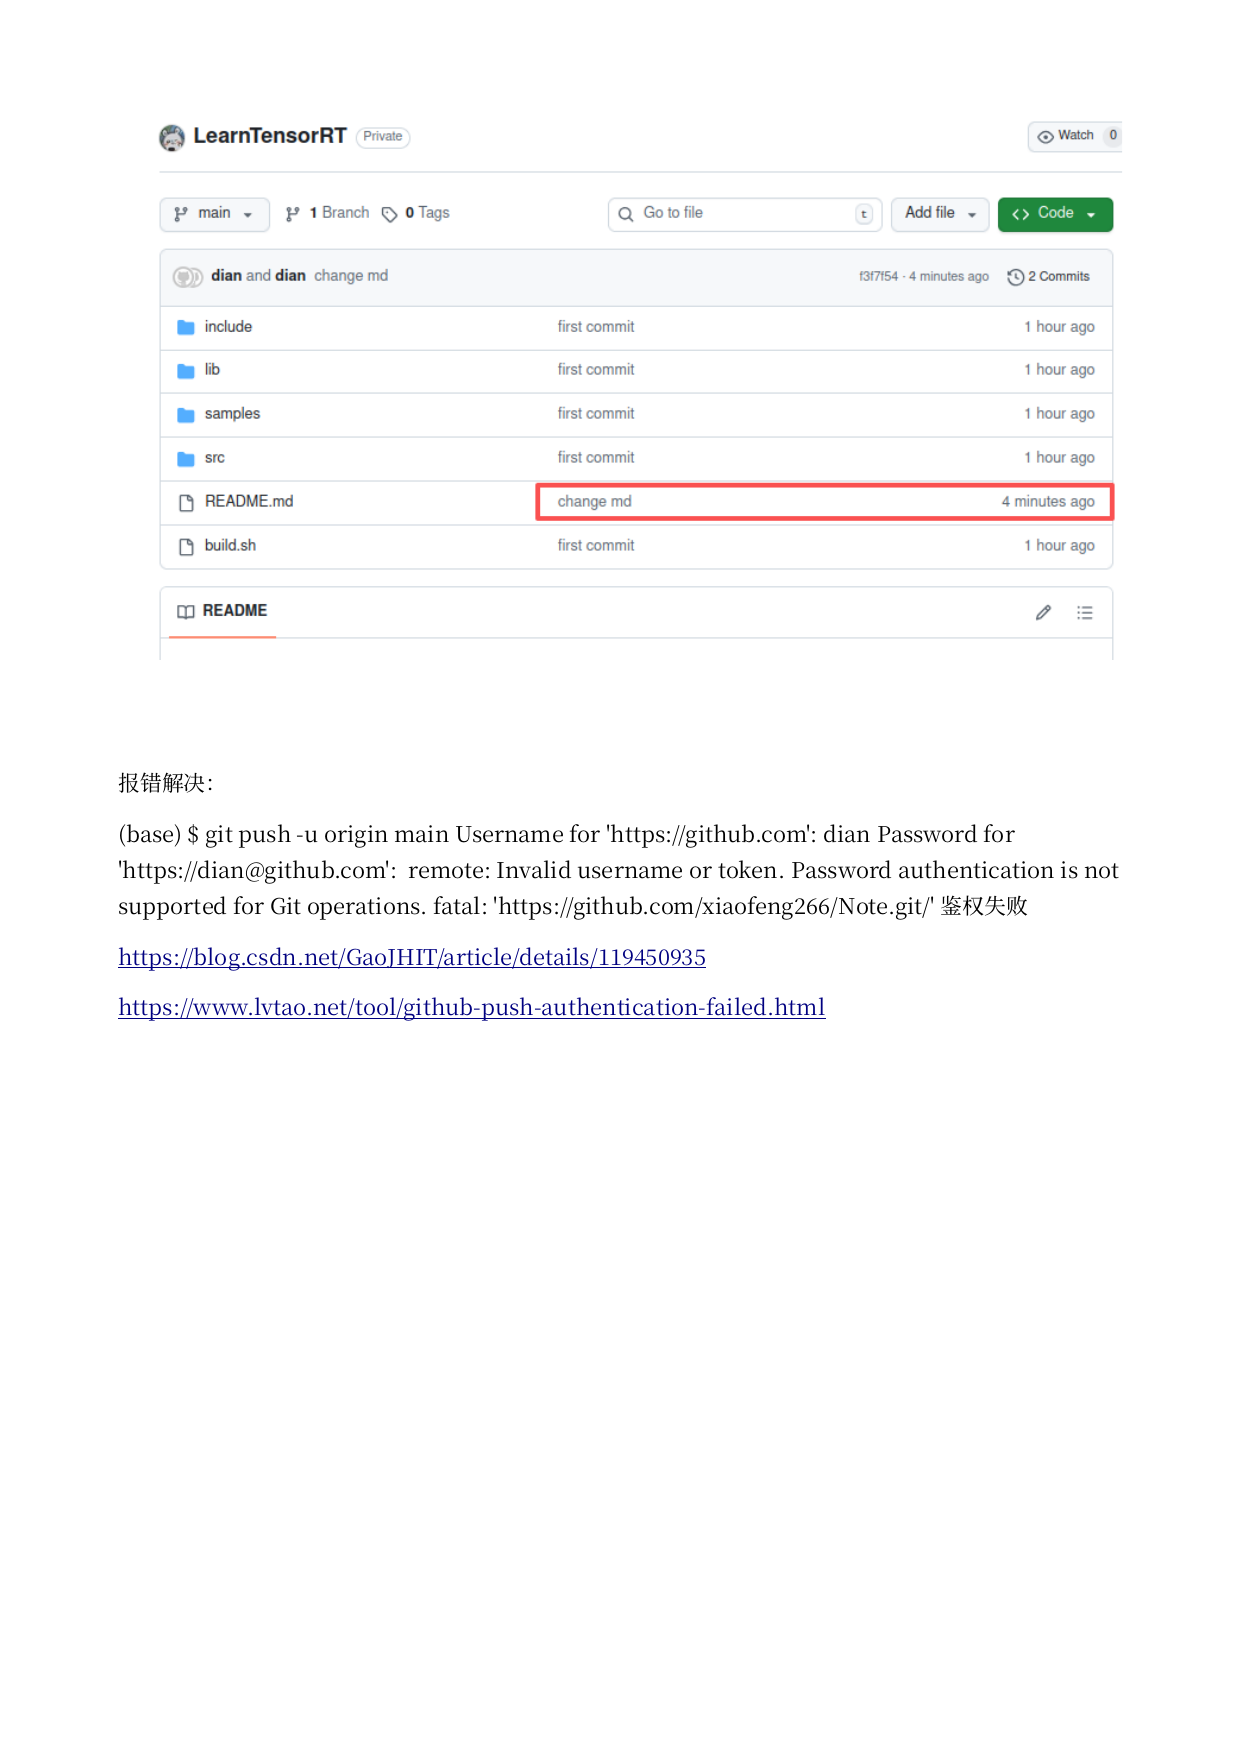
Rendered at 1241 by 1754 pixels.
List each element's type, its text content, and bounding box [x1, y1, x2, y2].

text (base) $ git push -u origin main Username for 'https://github.com': dian Password for 'https://dian@github.com': remote: Invalid username or token. Password authentication is not supported for Git operations. fatal: 'https://github.com/xiaofeng266/Note.git/' 鉴权失败 [118, 817, 1122, 921]
text https://blog.csdn.net/GaoJHIT/article/details/119450935 [118, 940, 1122, 971]
text https://www.lvtao.net/tool/github-push-authentication-failed.html [118, 991, 1122, 1022]
text 报错解决： [118, 766, 1122, 797]
picture [118, 118, 1123, 660]
